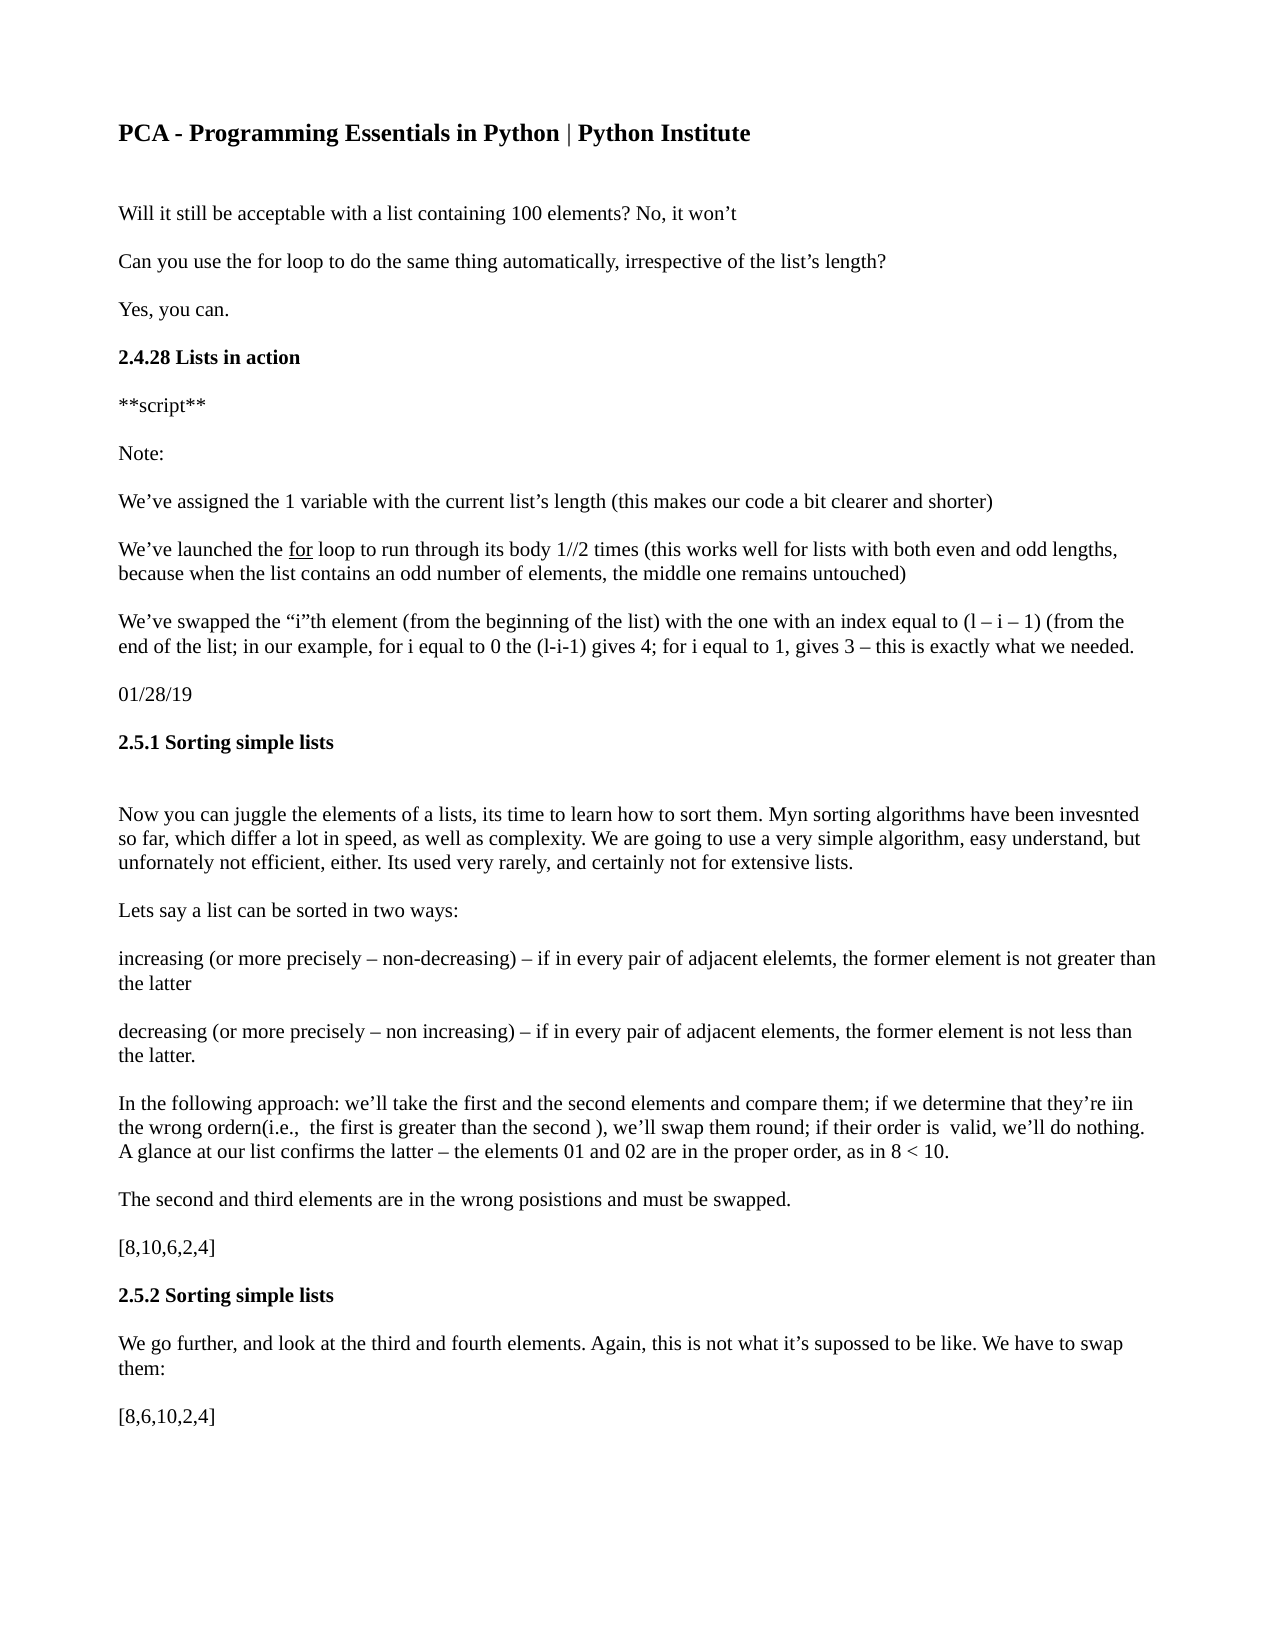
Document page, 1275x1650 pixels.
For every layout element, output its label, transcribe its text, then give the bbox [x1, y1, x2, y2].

text 01/28/19 [118, 682, 1157, 706]
text The second and third elements are in the wrong posistions and must be swapped. [118, 1187, 1157, 1211]
text 2.5.2 Sorting simple lists [118, 1283, 1157, 1307]
text **script** [118, 393, 1157, 417]
text We’ve assigned the 1 variable with the current list’s length (this makes our code a bit clearer and shorter) [118, 489, 1157, 513]
text Can you use the for loop to do the same thing automatically, irrespective of the list’s length? [118, 248, 1157, 273]
text We’ve launched the for loop to run through its body 1//2 times (this works well for lists with both even and odd lengths, because when the list contains an odd number of elements, the middle one remains untouched) [118, 537, 1157, 585]
text decreasing (or more precisely – non increasing) – if in every pair of adjacent elements, the former element is not less than the latter. [118, 1018, 1157, 1067]
text Note: [118, 441, 1157, 465]
text We go further, and look at the third and fourth elements. Again, this is not what it’s supossed to be like. We have to swap them: [118, 1331, 1157, 1379]
text Now you can juggle the elements of a lists, its time to learn how to sort them. Myn sorting algorithms have been invesnted so far, which differ a lot in speed, as well as complexity. We are going to use a very simple algorithm, easy understand, but unfornately not efficient, either. Its used very rarely, and certainly not for extensive lists. [118, 802, 1157, 874]
text Will it still be acceptable with a list containing 100 elements? No, it won’t [118, 200, 1157, 224]
text increasing (or more precisely – non-decreasing) – if in every pair of adjacent elelemts, the former element is not greater than the latter [118, 946, 1157, 994]
text 2.5.1 Sorting simple lists [118, 730, 1157, 754]
text [8,6,10,2,4] [118, 1403, 1157, 1428]
text [8,10,6,2,4] [118, 1235, 1157, 1259]
text We’ve swapped the “i”th element (from the beginning of the list) with the one with an index equal to (l – i – 1) (from the end of the list; in our example, for i equal to 0 the (l-i-1) gives 4; for i equal to 1, gives 3 – this is exactly what we needed. [118, 609, 1157, 658]
text In the following approach: we’ll take the first and the second elements and compare them; if we determine that they’re iin the wrong ordern(i.e., the first is greater than the second ), we’ll swap them round; if their order is valid, we’ll do nothing. A glance at our list confirms the latter – the elements 01 and 02 are in the proper order, as in 8 < 10. [118, 1091, 1157, 1163]
text 2.4.28 Lists in action [118, 345, 1157, 369]
text Yes, you can. [118, 297, 1157, 321]
text Lets say a list can be sorted in two ways: [118, 898, 1157, 922]
